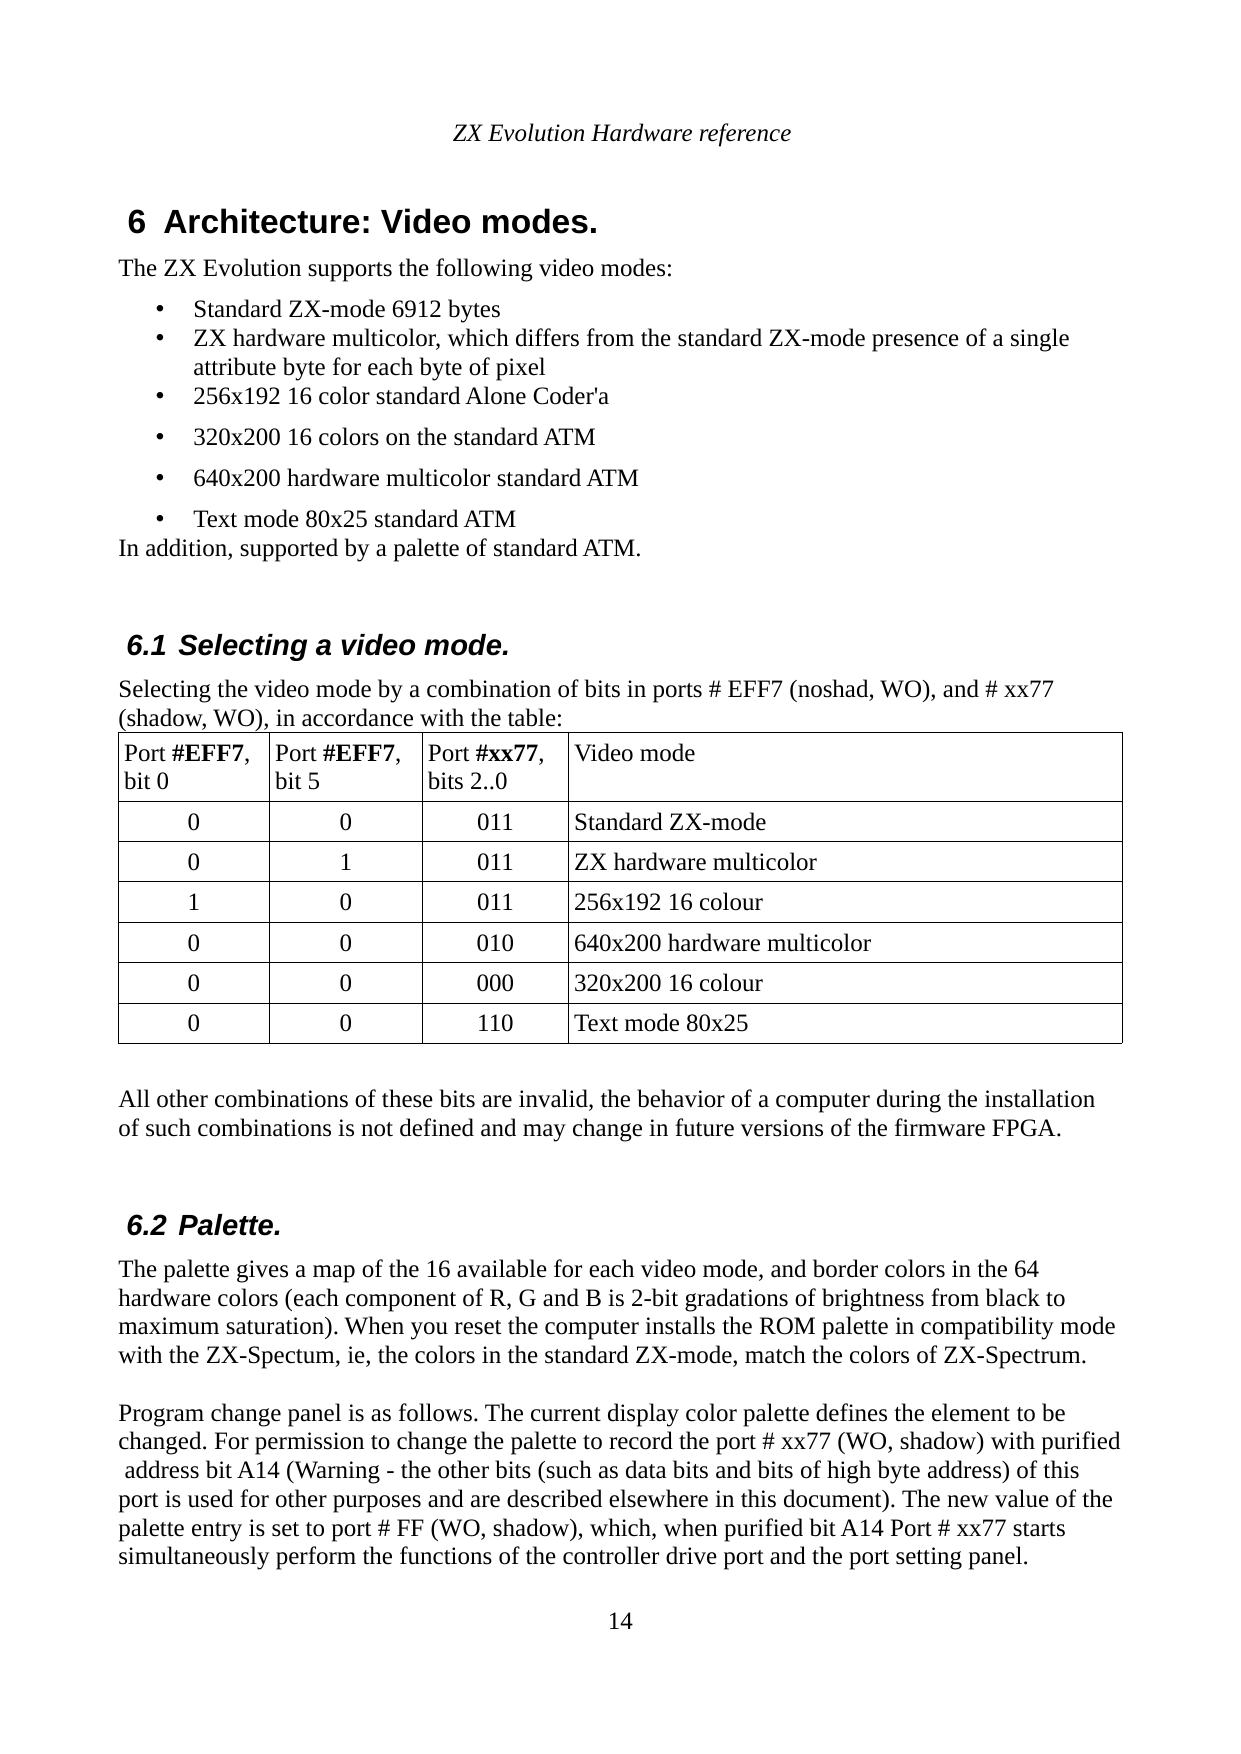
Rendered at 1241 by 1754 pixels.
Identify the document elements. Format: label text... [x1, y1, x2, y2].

list Standard ZX-mode 6912 bytes [156, 294, 1122, 323]
subtitle Palette. [118, 1208, 1122, 1241]
table_cell 1 [270, 842, 422, 881]
table_cell 320x200 16 colour [569, 963, 1122, 1002]
text The palette gives a map of the 16 available for each video mode, and border colors in the 64 hardware colors (each component of R, G and B is 2-bit gradations of brightness from black to maximum saturation). When you reset the computer installs the ROM palette in compatibility mode with the ZX-Spectum, ie, the colors in the standard ZX-mode, match the colors of ZX-Spectrum. [118, 1254, 1122, 1369]
table_cell 0 [119, 802, 269, 841]
table_cell 256x192 16 colour [569, 882, 1122, 922]
table_cell 0 [270, 963, 422, 1002]
table_cell 0 [119, 963, 269, 1002]
subtitle Selecting a video mode. [118, 628, 1122, 662]
table_cell 110 [423, 1004, 568, 1043]
table_header Port #xx77, bits 2..0 [423, 733, 568, 801]
table_cell 010 [423, 923, 568, 962]
table_cell 0 [270, 1004, 422, 1043]
subtitle Аrchitecture: Video modes. [118, 202, 1122, 241]
list ZX hardware multicolor, which differs from the standard ZX-mode presence of a single attribute byte for each byte of pixel [156, 323, 1122, 381]
table_cell 000 [423, 963, 568, 1002]
table_cell 0 [270, 923, 422, 962]
table_cell 011 [423, 882, 568, 922]
table_cell 0 [119, 842, 269, 881]
table_cell 640x200 hardware multicolor [569, 923, 1122, 962]
text The ZX Evolution supports the following video modes: [118, 253, 1122, 282]
table_cell 0 [270, 802, 422, 841]
table_cell Text mode 80x25 [569, 1004, 1122, 1043]
list 256x192 16 color standard Alone Coder'a [156, 381, 1122, 409]
text In addition, supported by a palette of standard ATM. [118, 533, 1122, 562]
text Program change panel is as follows. The current display color palette defines the element to be changed. For permission to change the palette to record the port # xx77 (WO, shadow) with purified [118, 1398, 1122, 1455]
text All other combinations of these bits are invalid, the behavior of a computer during the installation of such combinations is not defined and may change in future versions of the firmware FPGA. [118, 1084, 1122, 1142]
text address bit A14 (Warning - the other bits (such as data bits and bits of high byte address) of this port is used for other purposes and are described elsewhere in this document). The new value of the palette entry is set to port # FF (WO, shadow), which, when purified bit A14 Port # xx77 starts simultaneously perform the functions of the controller drive port and the port setting panel. [118, 1455, 1122, 1570]
table_cell 011 [423, 842, 568, 881]
table_cell ZX hardware multicolor [569, 842, 1122, 881]
table_cell 1 [119, 882, 269, 922]
table_cell 0 [119, 1004, 269, 1043]
list 320x200 16 colors on the standard ATM [156, 422, 1122, 451]
table_header Port #EFF7, bit 5 [270, 733, 422, 801]
list 640x200 hardware multicolor standard ATM [156, 463, 1122, 492]
table_cell 0 [270, 882, 422, 922]
list Text mode 80x25 standard ATM [156, 504, 1122, 533]
text Selecting the video mode by a combination of bits in ports # EFF7 (noshad, WO), and # xx77 (shadow, WO), in accordance with the table: [118, 674, 1122, 732]
table_cell 0 [119, 923, 269, 962]
table_header Video mode [569, 733, 1122, 801]
table_cell 011 [423, 802, 568, 841]
table_cell Standard ZX-mode [569, 802, 1122, 841]
table_header Port #EFF7, bit 0 [119, 733, 269, 801]
